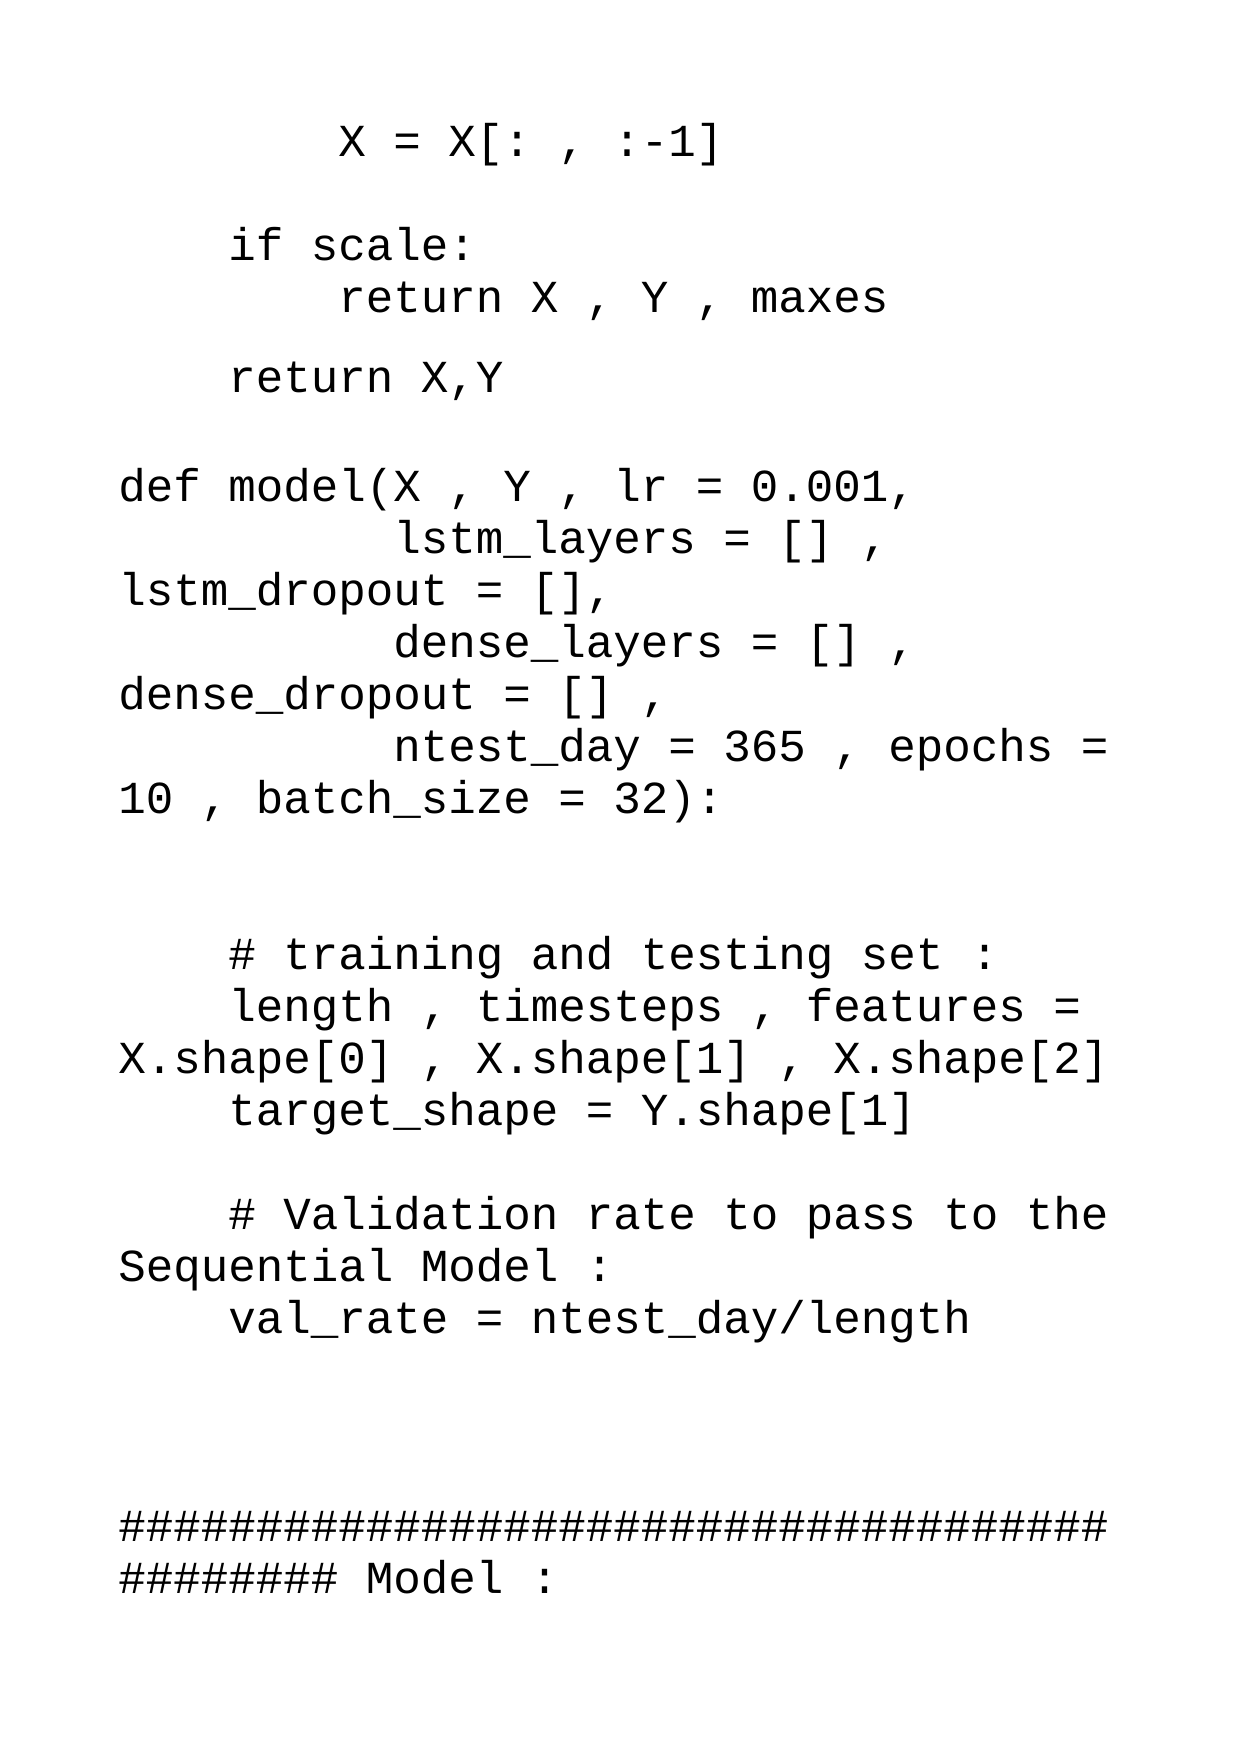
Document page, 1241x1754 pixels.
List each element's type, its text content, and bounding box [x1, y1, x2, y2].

text return X,Y [118, 354, 1122, 406]
text ############################################ Model : [118, 1451, 1122, 1607]
text return X , Y , maxes [118, 274, 1122, 326]
text # training and testing set : [118, 931, 1122, 983]
text lstm_layers = [] , lstm_dropout = [], [118, 516, 1122, 619]
text val_rate = ntest_day/length [118, 1295, 1122, 1347]
text length , timesteps , features = X.shape[0] , X.shape[1] , X.shape[2] [118, 983, 1122, 1087]
text # Validation rate to pass to the Sequential Model : [118, 1191, 1122, 1295]
text ntest_day = 365 , epochs = 10 , batch_size = 32): [118, 723, 1122, 827]
text target_shape = Y.shape[1] [118, 1087, 1122, 1139]
text X = X[: , :-1] [118, 118, 1122, 170]
text dense_layers = [] , dense_dropout = [] , [118, 619, 1122, 723]
text def model(X , Y , lr = 0.001, [118, 463, 1122, 516]
text if scale: [118, 222, 1122, 274]
